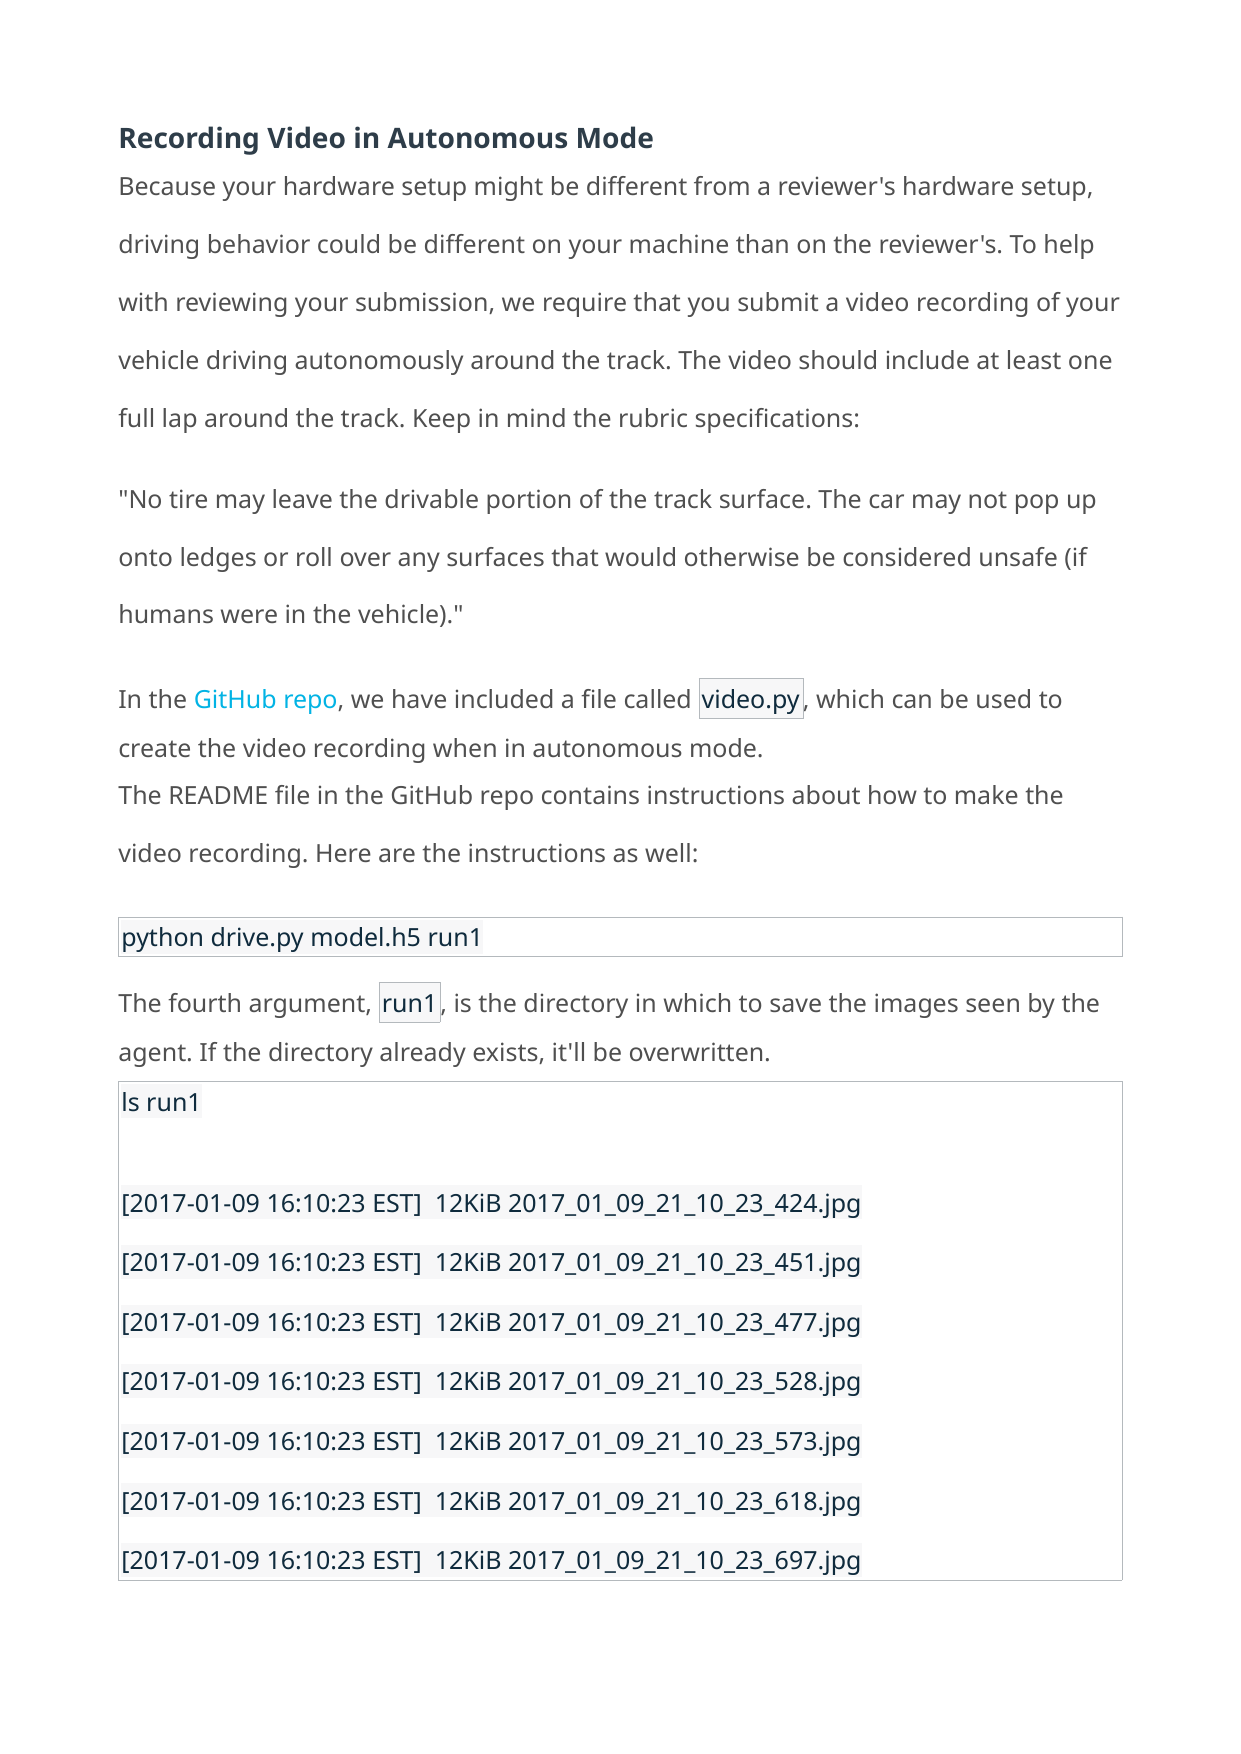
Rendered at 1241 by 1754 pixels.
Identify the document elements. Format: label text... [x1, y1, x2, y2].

text python drive.py model.h5 run1 [119, 918, 1122, 956]
subtitle Recording Video in Autonomous Mode [118, 118, 1122, 156]
text "No tire may leave the drivable portion of the track surface. The car may not pop up onto ledges or roll over any surfaces that would otherwise be considered unsafe (if humans were in the vehicle)." [118, 481, 1122, 631]
text [2017-01-09 16:10:23 EST] 12KiB 2017_01_09_21_10_23_424.jpg [119, 1182, 1122, 1219]
text The fourth argument, run1, is the directory in which to save the images seen by the agent. If the directory already exists, it'll be overwritten. [118, 982, 1122, 1069]
text [2017-01-09 16:10:23 EST] 12KiB 2017_01_09_21_10_23_573.jpg [119, 1421, 1122, 1458]
text [2017-01-09 16:10:23 EST] 12KiB 2017_01_09_21_10_23_528.jpg [119, 1361, 1122, 1398]
text [2017-01-09 16:10:23 EST] 12KiB 2017_01_09_21_10_23_477.jpg [119, 1301, 1122, 1338]
text In the GitHub repo, we have included a file called video.py, which can be used to create the video recording when in autonomous mode. [118, 678, 1122, 765]
text [2017-01-09 16:10:23 EST] 12KiB 2017_01_09_21_10_23_451.jpg [119, 1242, 1122, 1279]
text [2017-01-09 16:10:23 EST] 12KiB 2017_01_09_21_10_23_618.jpg [119, 1480, 1122, 1517]
text Because your hardware setup might be different from a reviewer's hardware setup, driving behavior could be different on your machine than on the reviewer's. To help with reviewing your submission, we require that you submit a video recording of your vehicle driving autonomously around the track. The video should include at least one full lap around the track. Keep in mind the rubric specifications: [118, 169, 1122, 434]
text [2017-01-09 16:10:23 EST] 12KiB 2017_01_09_21_10_23_697.jpg [119, 1540, 1122, 1580]
text The README file in the GitHub repo contains instructions about how to make the video recording. Here are the instructions as well: [118, 777, 1122, 869]
text ls run1 [119, 1082, 1122, 1118]
